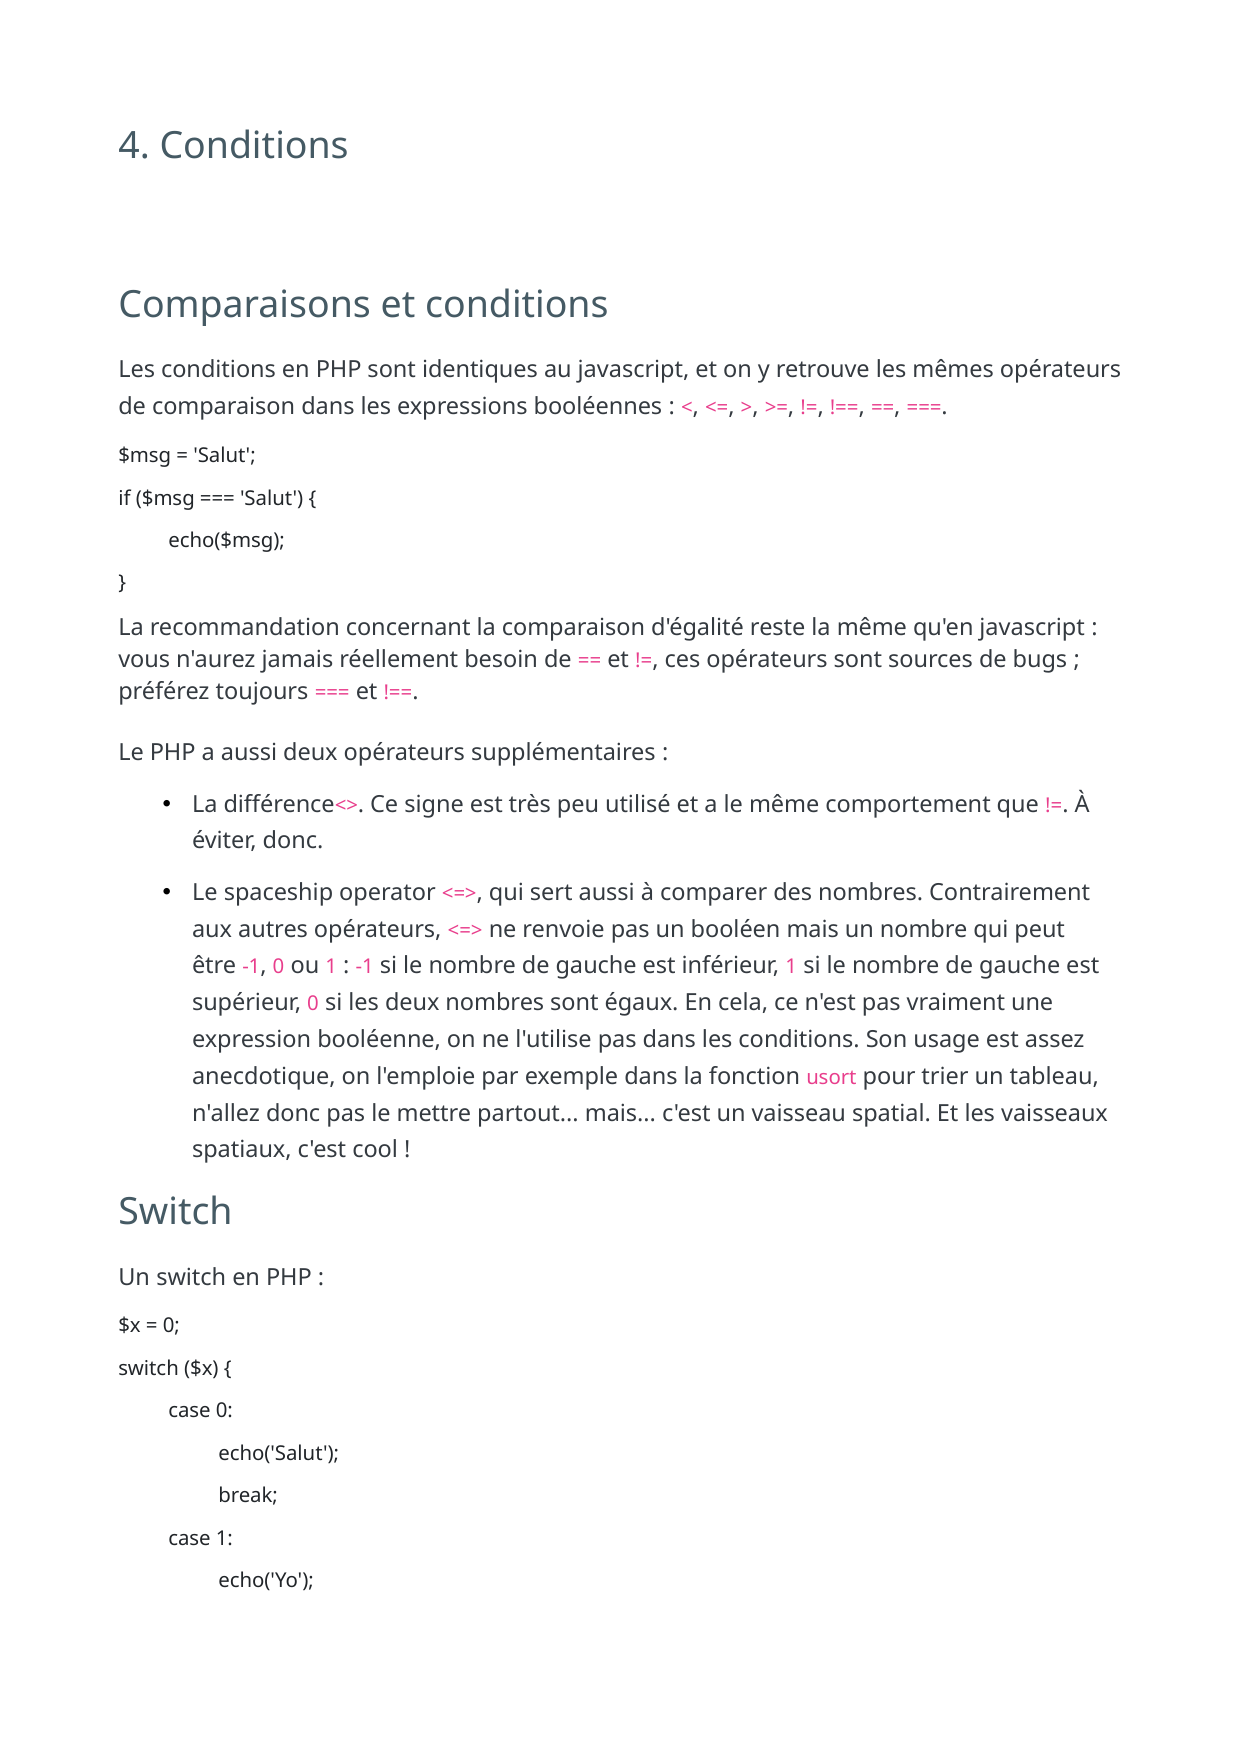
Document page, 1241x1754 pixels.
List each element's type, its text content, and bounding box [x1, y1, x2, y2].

subtitle 4. Conditions [118, 118, 1122, 169]
text Le PHP a aussi deux opérateurs supplémentaires : [118, 736, 1122, 768]
text La recommandation concernant la comparaison d'égalité reste la même qu'en javascript : vous n'aurez jamais réellement besoin de == et !=, ces opérateurs sont sources de bugs ; préférez toujours === et !==. [118, 610, 1122, 706]
text case 1: [118, 1523, 1122, 1552]
text $x = 0; [118, 1311, 1122, 1339]
list La différence<>. Ce signe est très peu utilisé et a le même comportement que !=. À éviter, donc. [162, 787, 1122, 856]
text switch ($x) { [118, 1353, 1122, 1381]
text if ($msg === 'Salut') { [118, 483, 1122, 511]
text echo('Yo'); [118, 1566, 1122, 1594]
text echo('Salut'); [118, 1438, 1122, 1466]
text Les conditions en PHP sont identiques au javascript, et on y retrouve les mêmes opérateurs de comparaison dans les expressions booléennes : <, <=, >, >=, !=, !==, ==, ===. [118, 353, 1122, 421]
text echo($msg); [118, 525, 1122, 553]
text case 0: [118, 1396, 1122, 1424]
list Le spaceship operator <=>, qui sert aussi à comparer des nombres. Contrairement aux autres opérateurs, <=> ne renvoie pas un booléen mais un nombre qui peut être -1, 0 ou 1 : -1 si le nombre de gauche est inférieur, 1 si le nombre de gauche est supérieur, 0 si les deux nombres sont égaux. En cela, ce n'est pas vraiment une expression booléenne, on ne l'utilise pas dans les conditions. Son usage est assez anecdotique, on l'emploie par exemple dans la fonction usort pour trier un tableau, n'allez donc pas le mettre partout... mais... c'est un vaisseau spatial. Et les vaisseaux spatiaux, c'est cool ! [162, 875, 1122, 1164]
text $msg = 'Salut'; [118, 441, 1122, 468]
text break; [118, 1481, 1122, 1509]
subtitle Switch [118, 1184, 1122, 1235]
text } [118, 568, 1122, 596]
text Un switch en PHP : [118, 1260, 1122, 1292]
subtitle Comparaisons et conditions [118, 277, 1122, 328]
